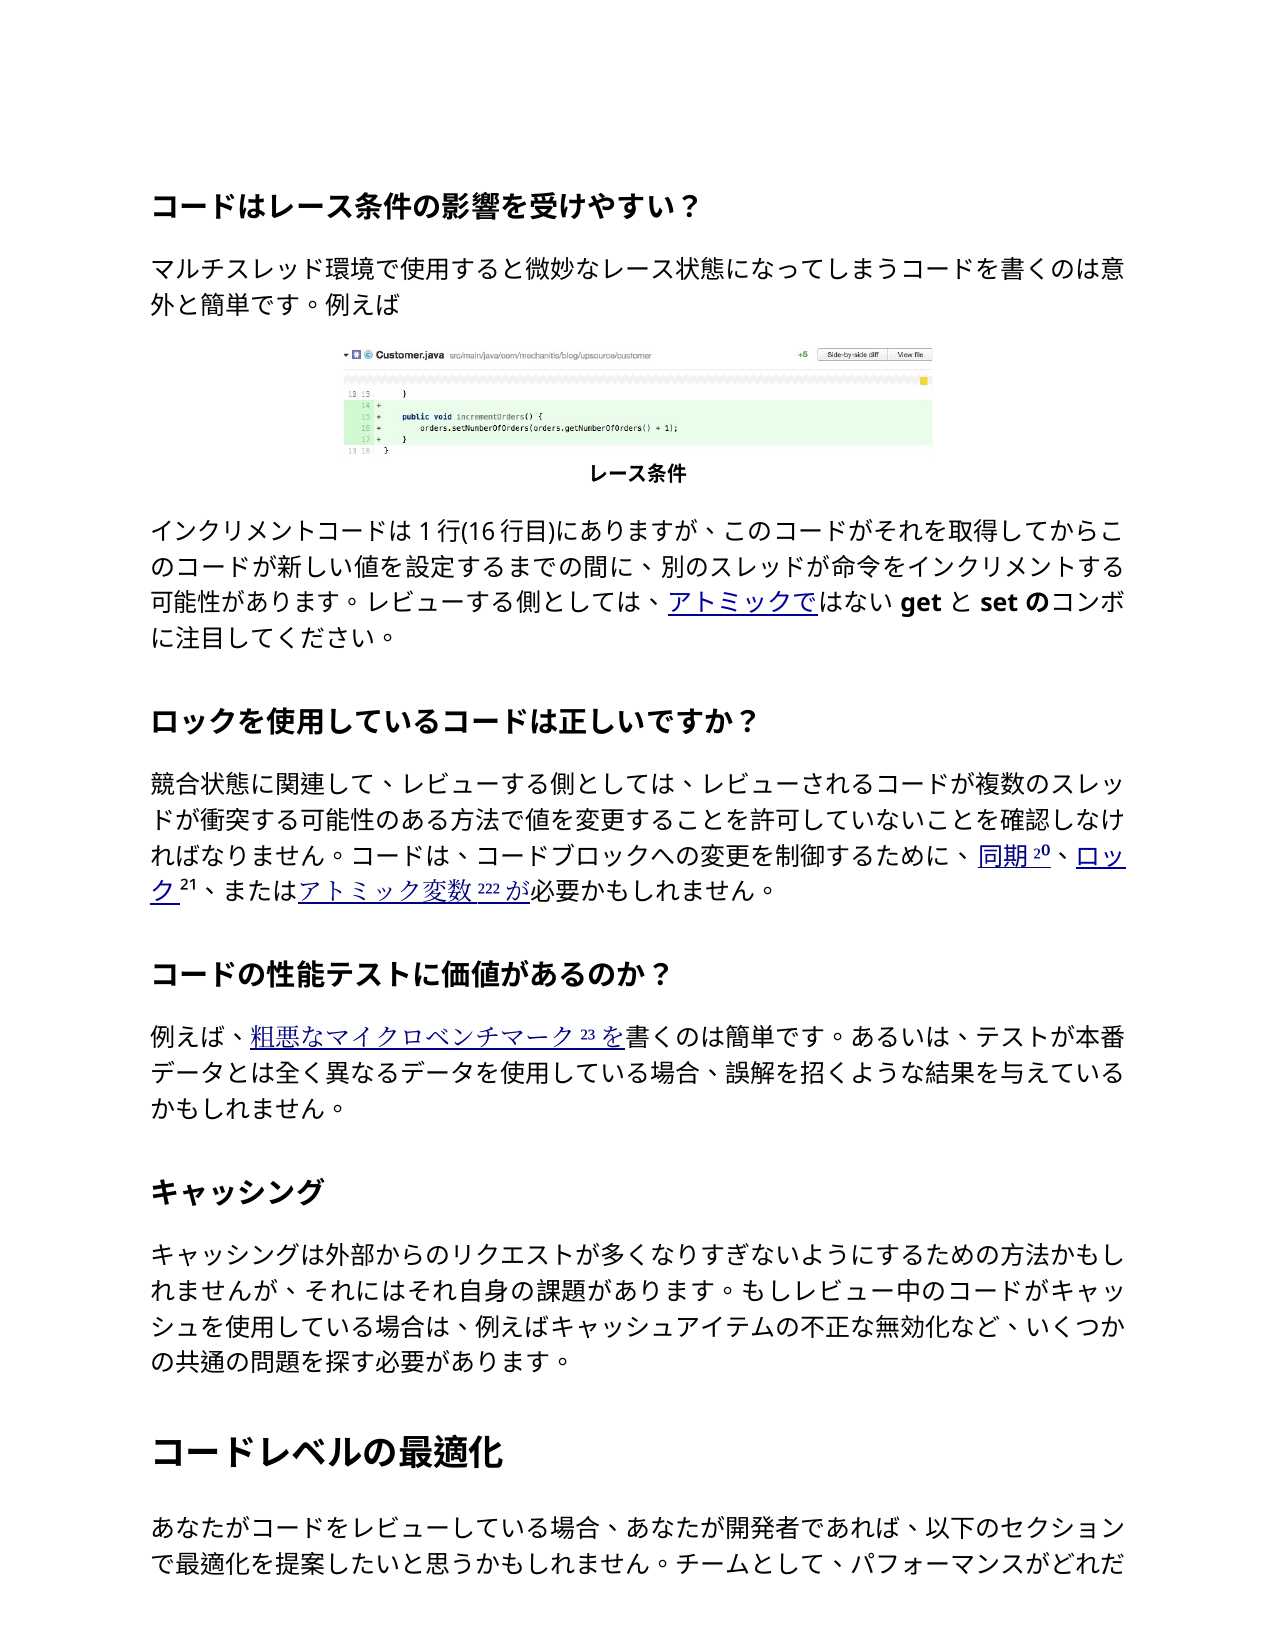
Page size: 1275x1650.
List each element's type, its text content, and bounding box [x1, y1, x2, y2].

subtitle コードの性能テストに価値があるのか？ [150, 954, 1275, 994]
subtitle ロックを使用しているコードは正しいですか？ [150, 701, 1275, 741]
picture [343, 348, 933, 460]
subtitle コードレベルの最適化 [150, 1428, 1275, 1476]
text あなたがコードをレビューしている場合、あなたが開発者であれば、以下のセクションで最適化を提案したいと思うかもしれません。チームとして、パフォーマンスがどれだ [150, 1511, 1126, 1581]
text キャッシングは外部からのリクエストが多くなりすぎないようにするための方法かもしれませんが、それにはそれ自身の課題があります。もしレビュー中のコードがキャッシュを使用している場合は、例えばキャッシュアイテムの不正な無効化など、いくつかの共通の問題を探す必要があります。 [150, 1238, 1126, 1379]
subtitle コードはレース条件の影響を受けやすい？ [150, 186, 1275, 226]
text インクリメントコードは1行(16行目)にありますが、このコードがそれを取得してからこのコードが新しい値を設定するまでの間に、別のスレッドが命令をインクリメントする可能性があります。レビューする側としては、アトミックではない get と set のコンボに注目してください。 [150, 513, 1126, 655]
text レース条件 [150, 359, 1124, 488]
text マルチスレッド環境で使用すると微妙なレース状態になってしまうコードを書くのは意外と簡単です。例えば [150, 252, 1126, 322]
subtitle キャッシング [150, 1172, 1275, 1212]
text 例えば、粗悪なマイクロベンチマーク²³を書くのは簡単です。あるいは、テストが本番データとは全く異なるデータを使用している場合、誤解を招くような結果を与えているかもしれません。 [150, 1020, 1126, 1126]
text 競合状態に関連して、レビューする側としては、レビューされるコードが複数のスレッドが衝突する可能性のある方法で値を変更することを許可していないことを確認しなければなりません。コードは、コードブロックへの変更を制御するために、同期²⁰、ロック²¹、またはアトミック変数²²²が必要かもしれません。 [150, 767, 1126, 908]
